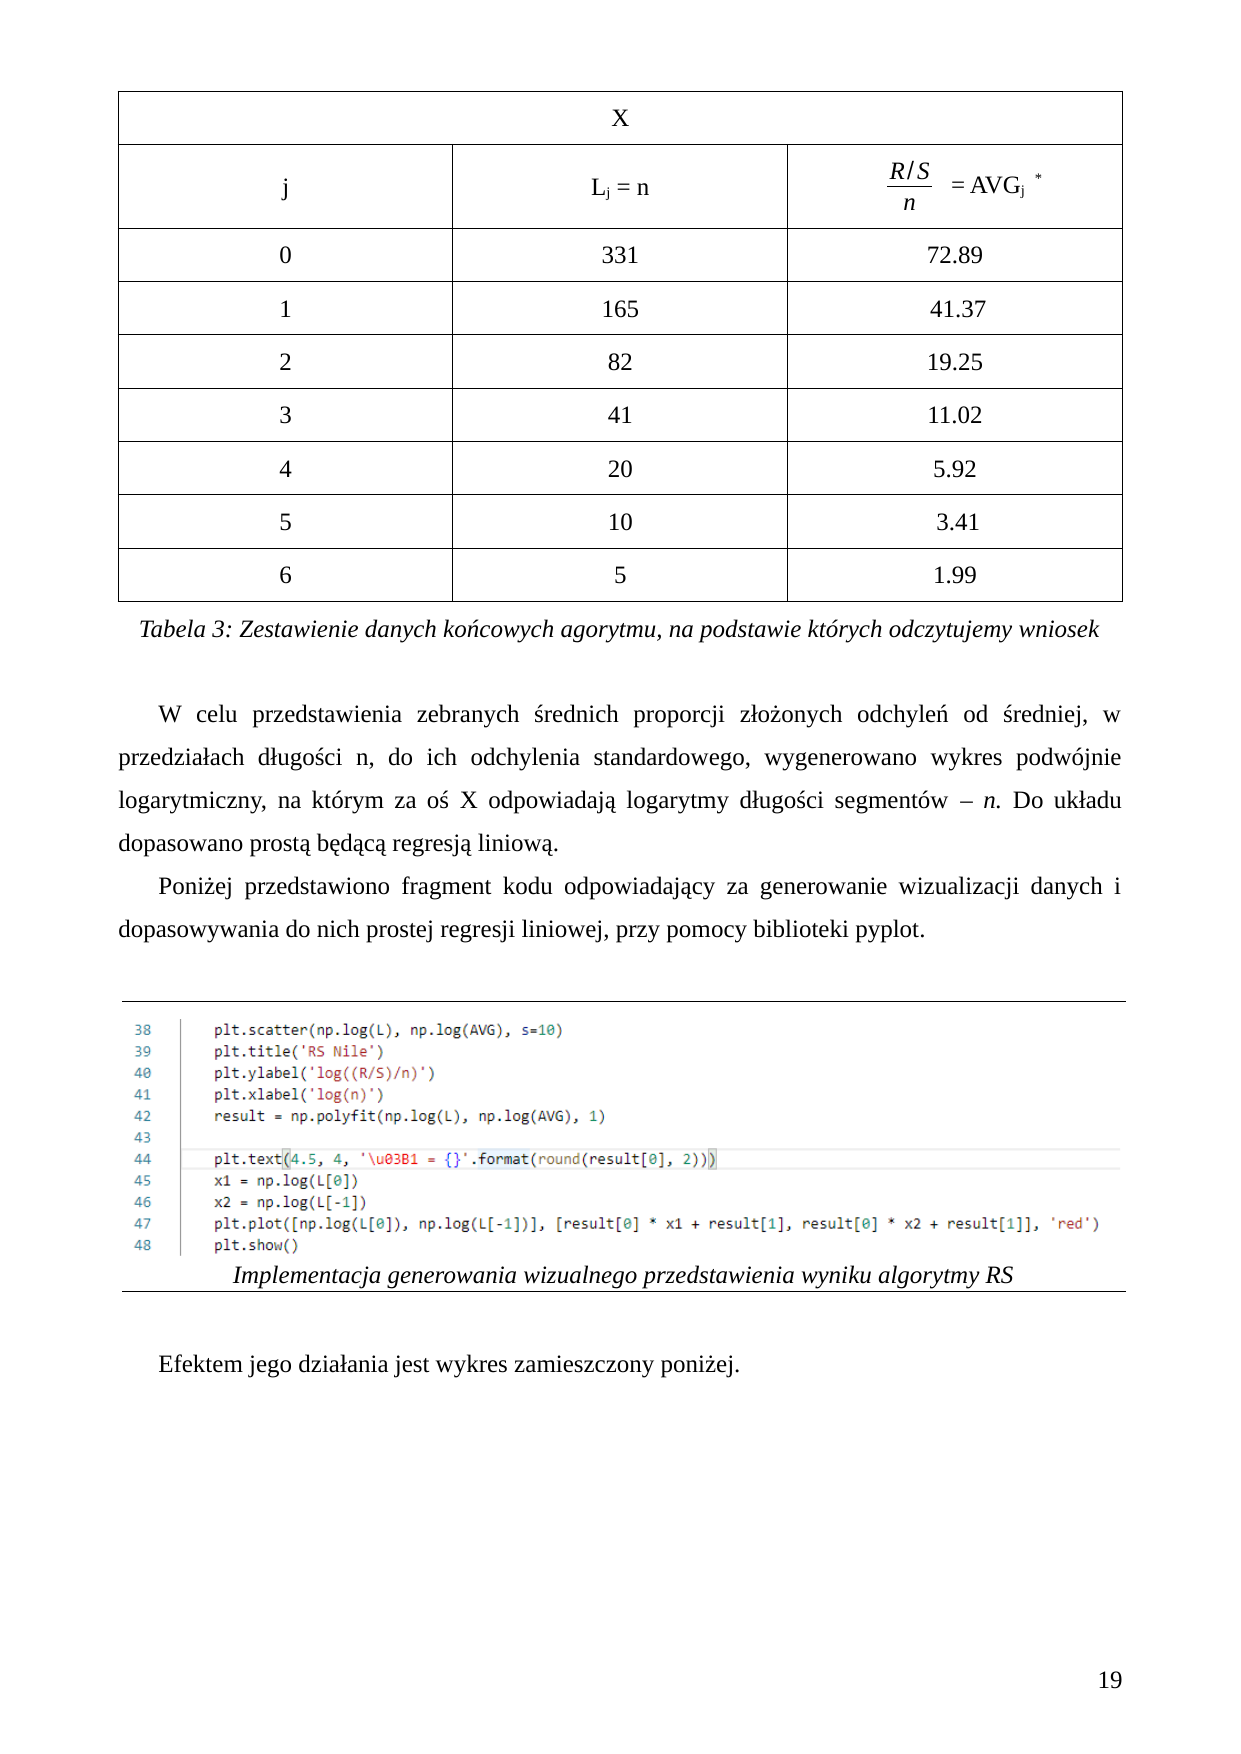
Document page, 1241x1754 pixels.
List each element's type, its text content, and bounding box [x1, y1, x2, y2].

text Implementacja generowania wizualnego przedstawienia wyniku algorytmy RS [125, 1016, 1123, 1288]
table_cell 0 [119, 229, 452, 281]
table_cell 72.89 [788, 229, 1122, 281]
table_cell 3 [119, 389, 452, 441]
table_cell 10 [453, 495, 787, 547]
table_cell 41 [453, 389, 787, 441]
table_cell 6 [119, 549, 452, 601]
table_cell 5.92 [788, 442, 1122, 494]
table_cell 1 [119, 282, 452, 334]
text Poniżej przedstawiono fragment kodu odpowiadający za generowanie wizualizacji danych i dopasowywania do nich prostej regresji liniowej, przy pomocy biblioteki pyplot. [118, 871, 1122, 943]
table_cell 2 [119, 335, 452, 387]
table_cell 82 [453, 335, 787, 387]
table_header X [119, 92, 1122, 144]
table_cell 1.99 [788, 549, 1122, 601]
text Tabela 3: Zestawienie danych końcowych agorytmu, na podstawie których odczytujemy wniosek [118, 614, 1122, 643]
table_cell = AVGj * [788, 145, 1122, 227]
table_cell 165 [453, 282, 787, 334]
table_cell j [119, 145, 452, 227]
text W celu przedstawienia zebranych średnich proporcji złożonych odchyleń od średniej, w przedziałach długości n, do ich odchylenia standardowego, wygenerowano wykres podwójnie logarytmiczny, na którym za oś X odpowiadają logarytmy długości segmentów – n. Do układu dopasowano prostą będącą regresją liniową. [118, 699, 1122, 857]
table_cell 11.02 [788, 389, 1122, 441]
table_cell Lj = n [453, 145, 787, 227]
text Efektem jego działania jest wykres zamieszczony poniżej. [118, 1349, 1122, 1378]
table_cell 41.37 [788, 282, 1122, 334]
table_cell 331 [453, 229, 787, 281]
table_cell 19.25 [788, 335, 1122, 387]
table_cell 20 [453, 442, 787, 494]
table_cell 5 [453, 549, 787, 601]
table_cell 4 [119, 442, 452, 494]
picture [128, 1019, 1121, 1257]
table_cell 3.41 [788, 495, 1122, 547]
table_cell 5 [119, 495, 452, 547]
